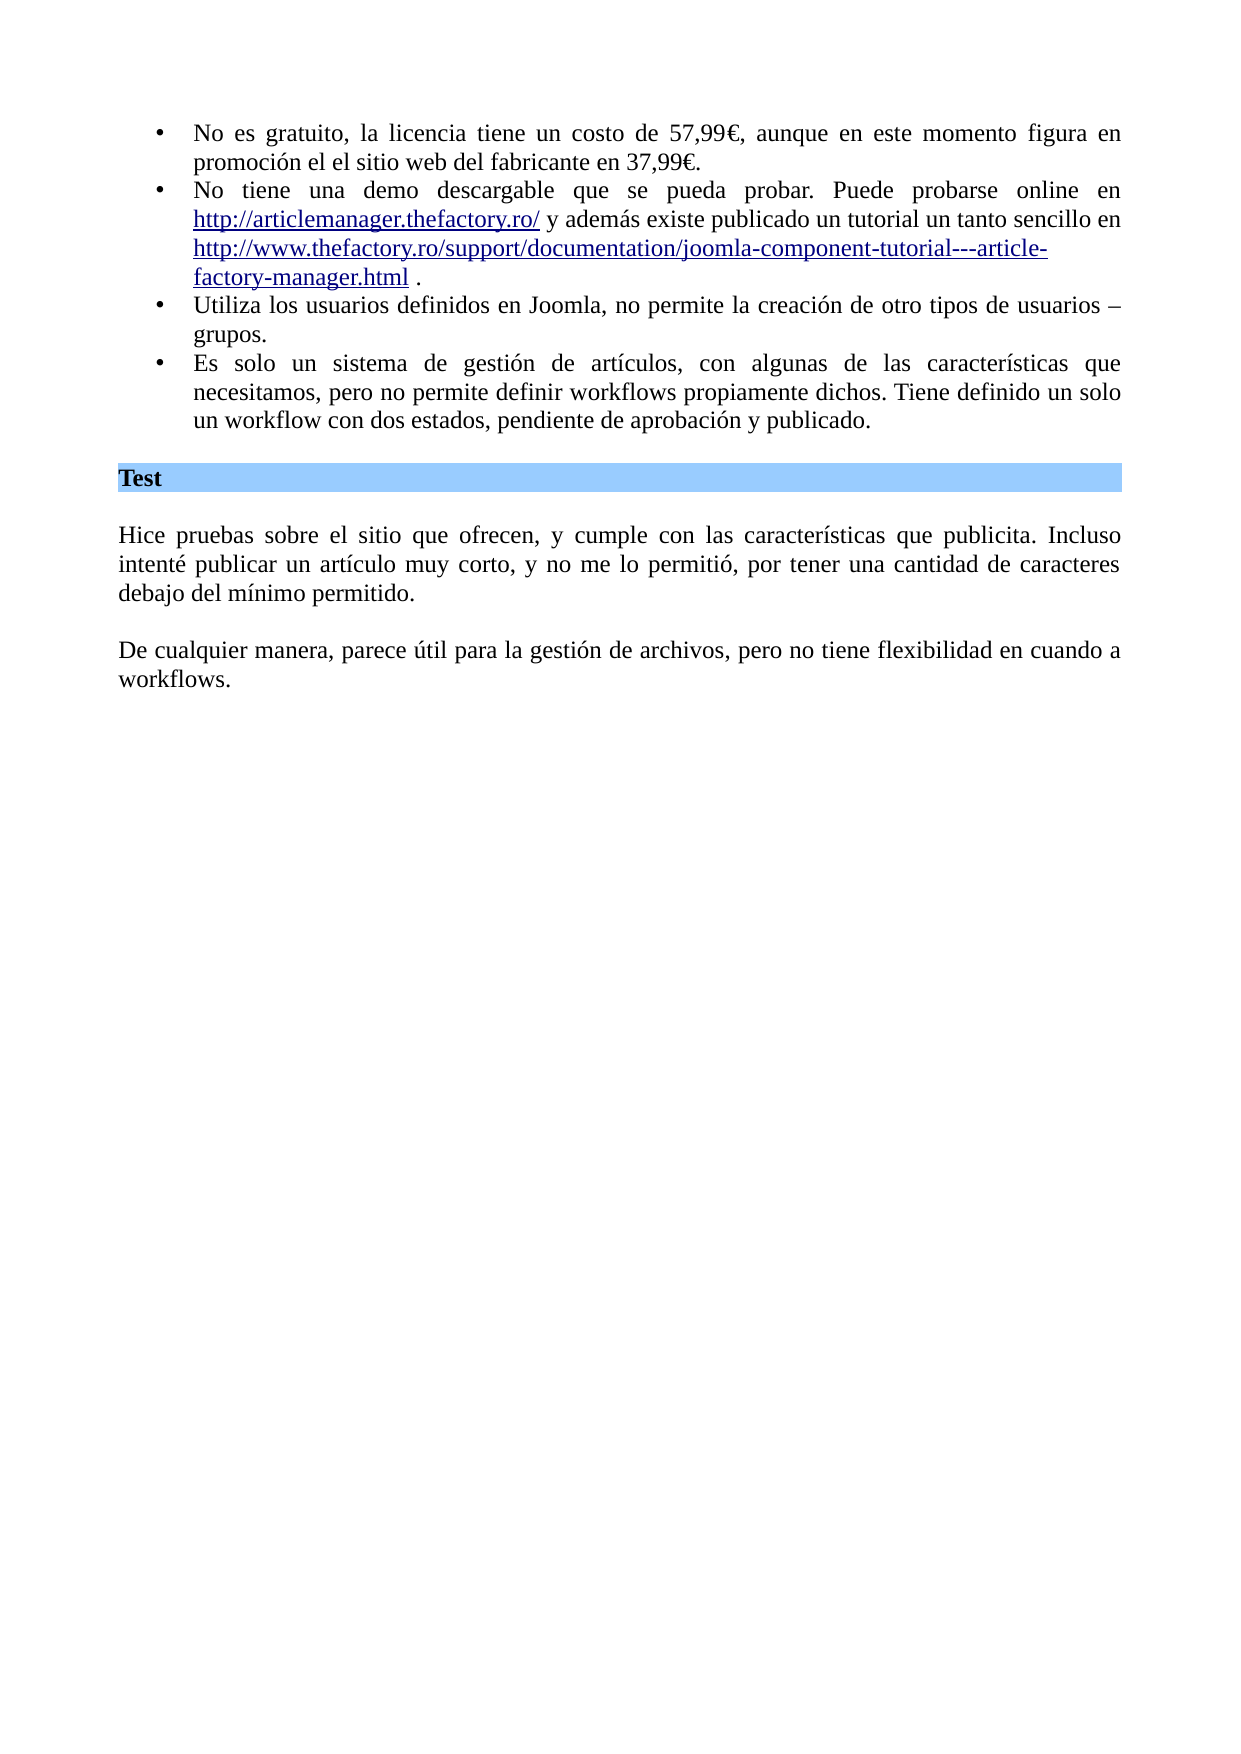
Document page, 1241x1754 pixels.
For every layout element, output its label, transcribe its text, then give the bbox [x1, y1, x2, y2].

text De cualquier manera, parece útil para la gestión de archivos, pero no tiene flexibilidad en cuando a workflows. [118, 636, 1122, 693]
list Utiliza los usuarios definidos en Joomla, no permite la creación de otro tipos de usuarios – grupos. [156, 291, 1122, 348]
list No tiene una demo descargable que se pueda probar. Puede probarse online en http://articlemanager.thefactory.ro/ y además existe publicado un tutorial un tanto sencillo en http://www.thefactory.ro/support/documentation/joomla-component-tutorial---article-factory-manager.html . [156, 176, 1122, 291]
list Es solo un sistema de gestión de artículos, con algunas de las características que necesitamos, pero no permite definir workflows propiamente dichos. Tiene definido un solo un workflow con dos estados, pendiente de aprobación y publicado. [156, 348, 1122, 434]
list No es gratuito, la licencia tiene un costo de 57,99€, aunque en este momento figura en promoción el el sitio web del fabricante en 37,99€. [156, 118, 1122, 176]
text Hice pruebas sobre el sitio que ofrecen, y cumple con las características que publicita. Incluso intenté publicar un artículo muy corto, y no me lo permitió, por tener una cantidad de caracteres debajo del mínimo permitido. [118, 521, 1122, 607]
text Test [118, 463, 1122, 492]
